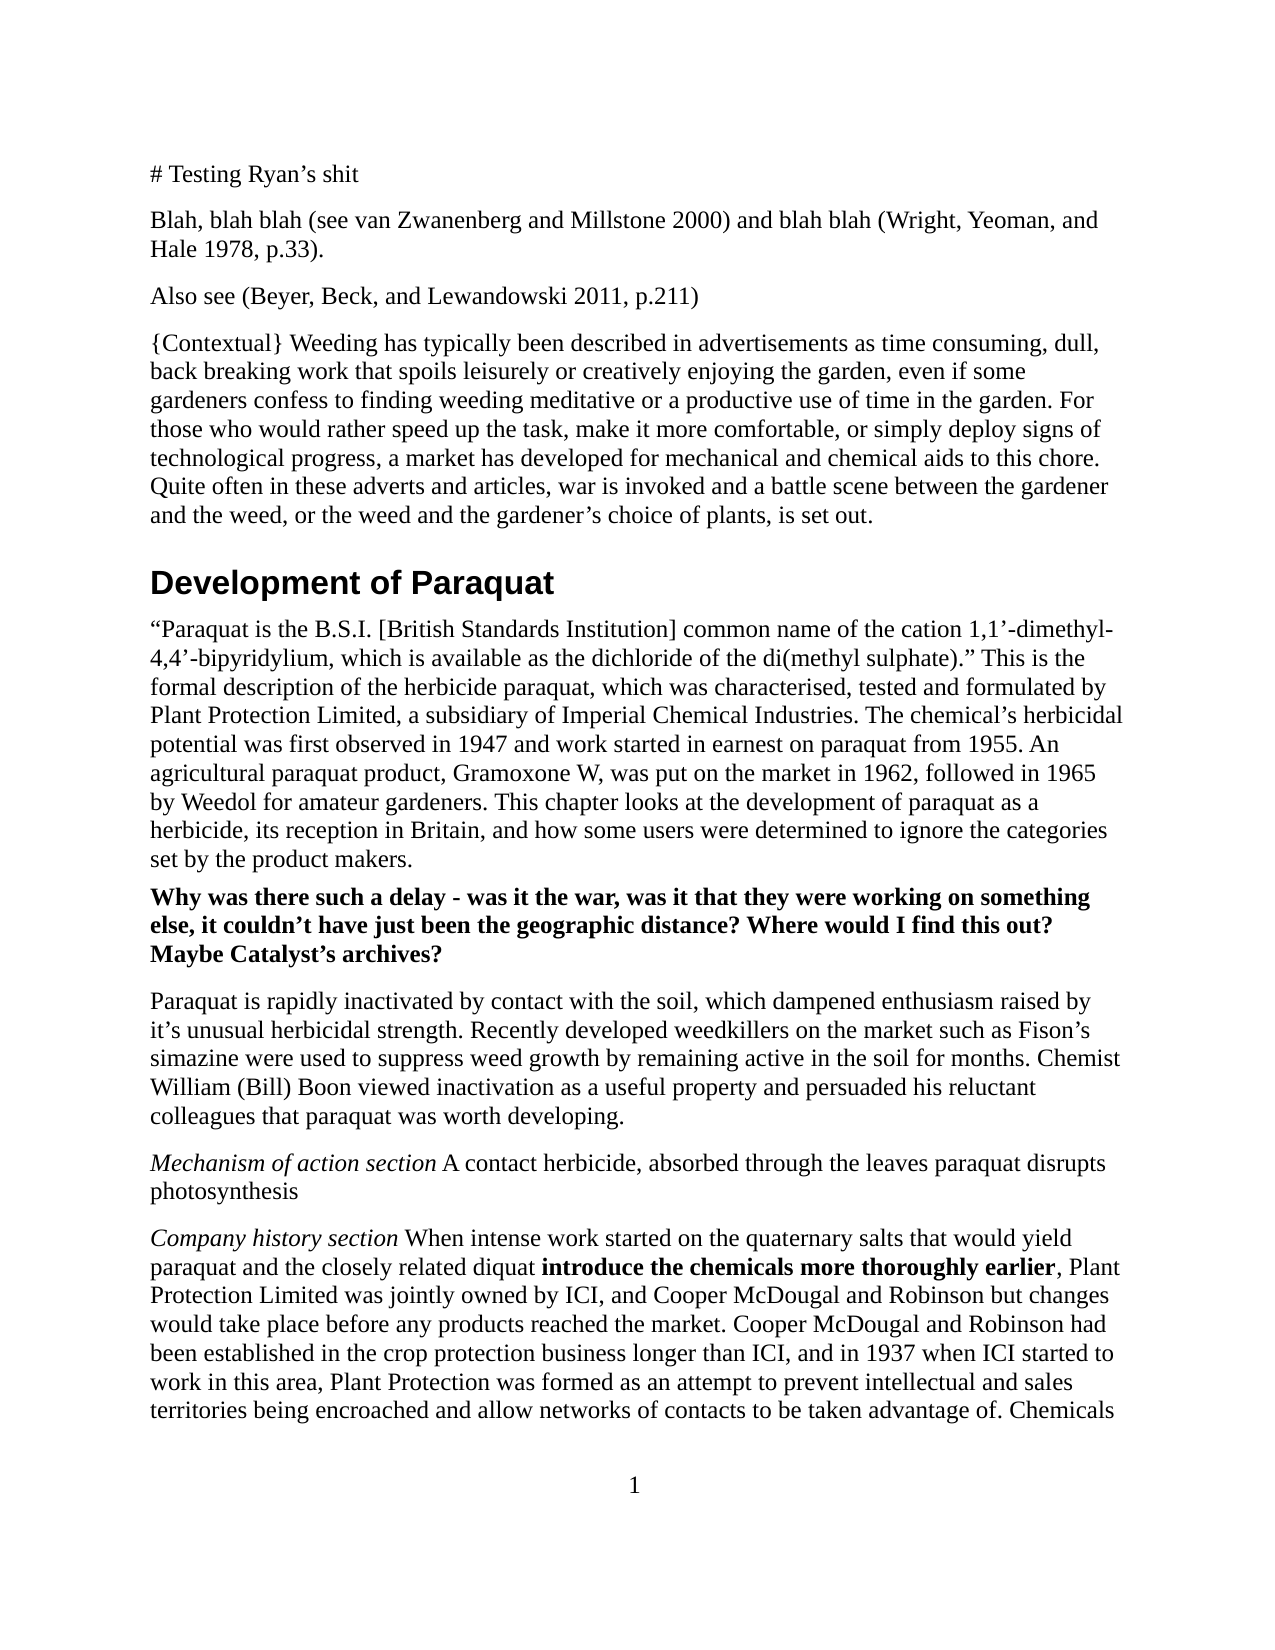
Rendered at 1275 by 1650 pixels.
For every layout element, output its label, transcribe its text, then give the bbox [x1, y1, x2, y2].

text Mechanism of action section A contact herbicide, absorbed through the leaves paraquat disrupts photosynthesis [150, 1148, 1125, 1205]
text Company history section When intense work started on the quaternary salts that would yield paraquat and the closely related diquat introduce the chemicals more thoroughly earlier, Plant Protection Limited was jointly owned by ICI, and Cooper McDougal and Robinson but changes would take place before any products reached the market. Cooper McDougal and Robinson had been established in the crop protection business longer than ICI, and in 1937 when ICI started to work in this area, Plant Protection was formed as an attempt to prevent intellectual and sales territories being encroached and allow networks of contacts to be taken advantage of. Chemicals [150, 1223, 1125, 1424]
text Blah, blah blah (see van Zwanenberg and Millstone 2000) and blah blah (Wright, Yeoman, and Hale 1978, p.33). [150, 206, 1125, 263]
text Why was there such a delay - was it the war, was it that they were working on something else, it couldn’t have just been the geographic distance? Where would I find this out? Maybe Catalyst’s archives? [150, 882, 1125, 968]
text {Contextual} Weeding has typically been described in advertisements as time consuming, dull, back breaking work that spoils leisurely or creatively enjoying the garden, even if some gardeners confess to finding weeding meditative or a productive use of time in the garden. For those who would rather speed up the task, make it more comfortable, or simply deploy signs of technological progress, a market has developed for mechanical and chemical aids to this chore. Quite often in these adverts and articles, war is invoked and a battle scene between the gardener and the weed, or the weed and the gardener’s choice of plants, is set out. [150, 328, 1125, 529]
text Also see (Beyer, Beck, and Lewandowski 2011, p.211) [150, 281, 1125, 310]
subtitle Development of Paraquat [150, 563, 1125, 602]
text “Paraquat is the B.S.I. [British Standards Institution] common name of the cation 1,1’-dimethyl-4,4’-bipyridylium, which is available as the dichloride of the di(methyl sulphate).” This is the formal description of the herbicide paraquat, which was characterised, tested and formulated by Plant Protection Limited, a subsidiary of Imperial Chemical Industries. The chemical’s herbicidal potential was first observed in 1947 and work started in earnest on paraquat from 1955. An agricultural paraquat product, Gramoxone W, was put on the market in 1962, followed in 1965 by Weedol for amateur gardeners. This chapter looks at the development of paraquat as a herbicide, its reception in Britain, and how some users were determined to ignore the categories set by the product makers. [150, 614, 1125, 873]
text # Testing Ryan’s shit [150, 159, 1125, 188]
text Paraquat is rapidly inactivated by contact with the soil, which dampened enthusiasm raised by it’s unusual herbicidal strength. Recently developed weedkillers on the market such as Fison’s simazine were used to suppress weed growth by remaining active in the soil for months. Chemist William (Bill) Boon viewed inactivation as a useful property and persuaded his reluctant colleagues that paraquat was worth developing. [150, 986, 1125, 1130]
